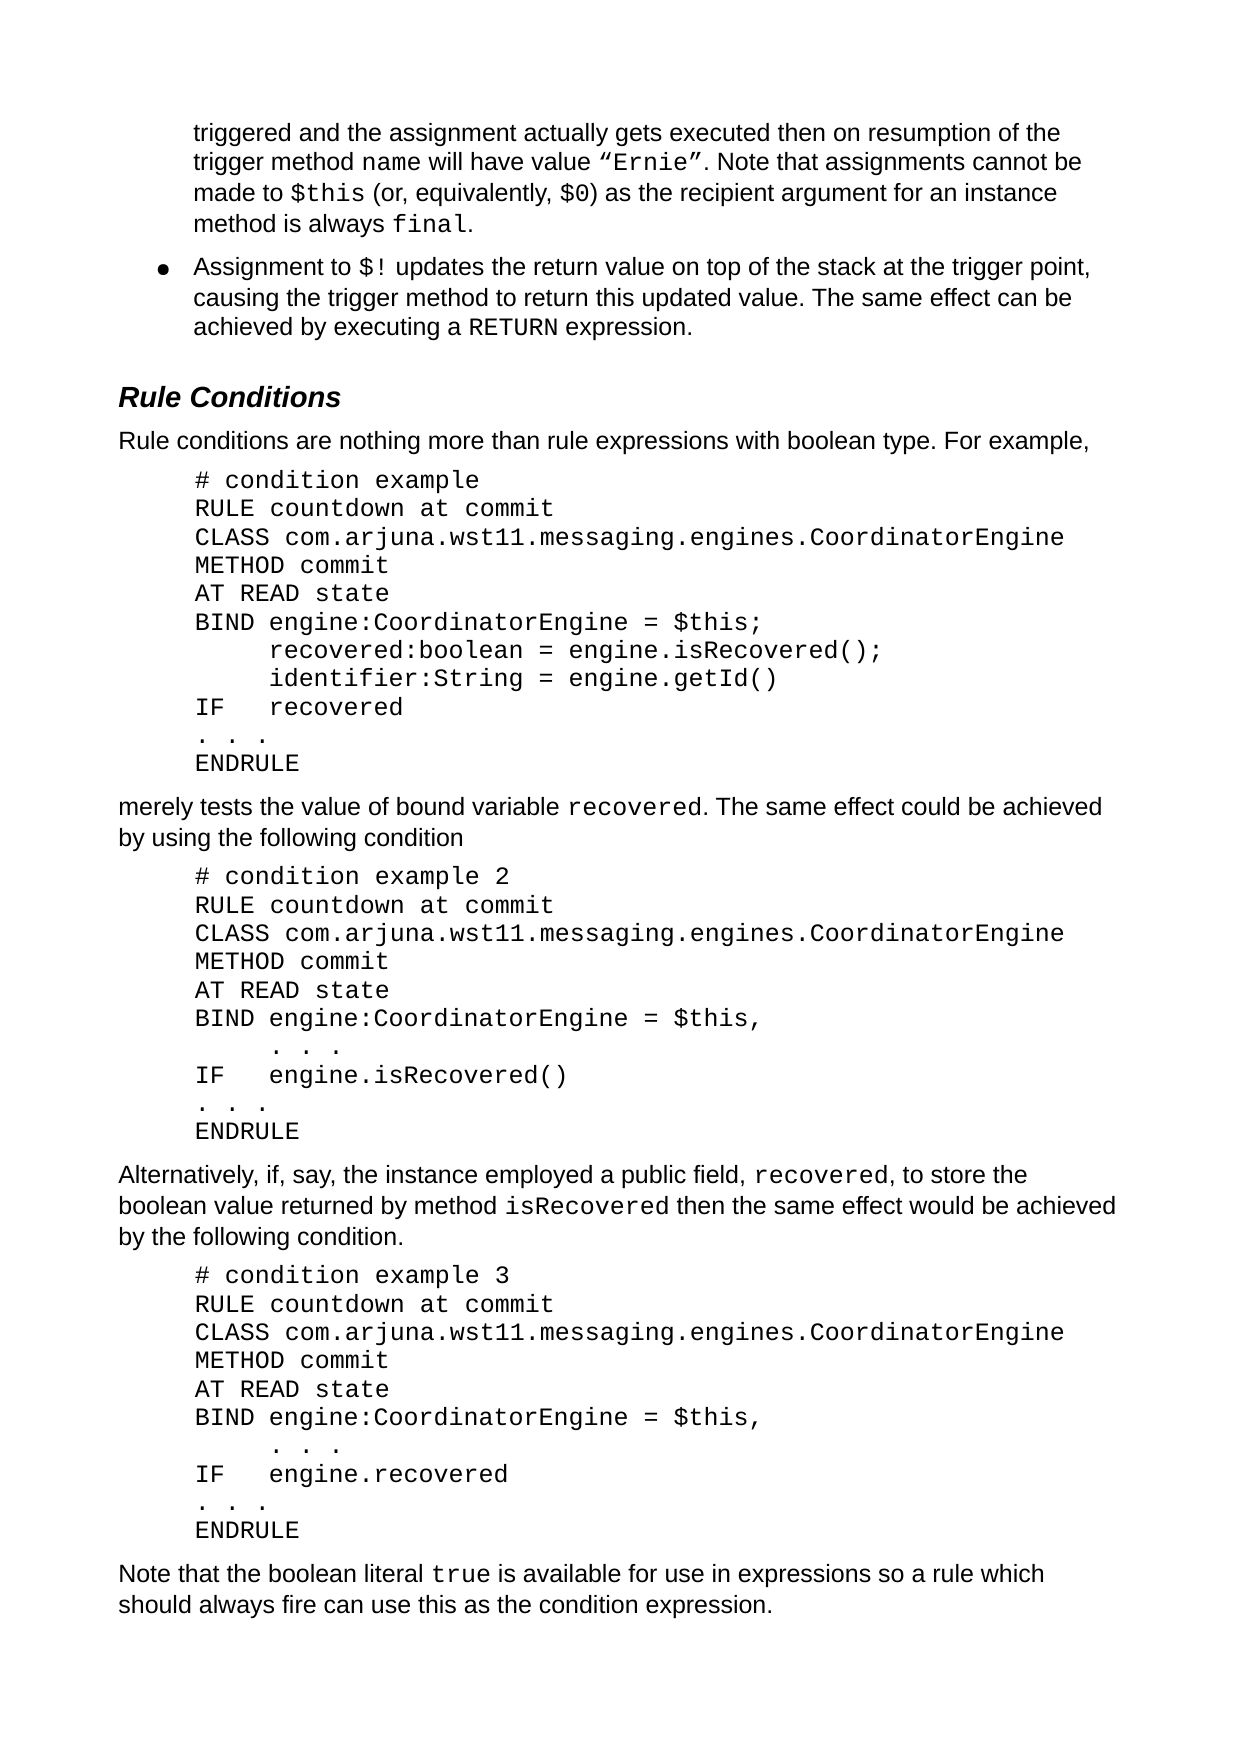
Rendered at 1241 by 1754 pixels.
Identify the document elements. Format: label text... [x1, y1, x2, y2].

text Rule conditions are nothing more than rule expressions with boolean type. For example, [118, 426, 1122, 455]
text merely tests the value of bound variable recovered. The same effect could be achieved by using the following condition [118, 792, 1122, 851]
list triggered and the assignment actually gets executed then on resumption of the trigger method name will have value “Ernie”. Note that assignments cannot be made to $this (or, equivalently, $0) as the recipient argument for an instance method is always final. [156, 118, 1122, 240]
subtitle Rule Conditions [118, 380, 1122, 414]
text Alternatively, if, say, the instance employed a public field, recovered, to store the boolean value returned by method isRecovered then the same effect would be achieved by the following condition. [118, 1160, 1122, 1250]
text # condition example 3 RULE countdown at commit CLASS com.arjuna.wst11.messaging.engines.CoordinatorEngine METHOD commit AT READ state BIND engine:CoordinatorEngine = $this, . . . IF engine.recovered . . . ENDRULE [194, 1263, 1122, 1546]
text # condition example 2 RULE countdown at commit CLASS com.arjuna.wst11.messaging.engines.CoordinatorEngine METHOD commit AT READ state BIND engine:CoordinatorEngine = $this, . . . IF engine.isRecovered() . . . ENDRULE [194, 864, 1122, 1147]
list Assignment to $! updates the return value on top of the stack at the trigger point, causing the trigger method to return this updated value. The same effect can be achieved by executing a RETURN expression. [156, 252, 1122, 343]
text # condition example RULE countdown at commit CLASS com.arjuna.wst11.messaging.engines.CoordinatorEngine METHOD commit AT READ state BIND engine:CoordinatorEngine = $this; recovered:boolean = engine.isRecovered(); identifier:String = engine.getId() IF recovered . . . ENDRULE [194, 468, 1122, 779]
text Note that the boolean literal true is available for use in expressions so a rule which should always fire can use this as the condition expression. [118, 1559, 1122, 1618]
